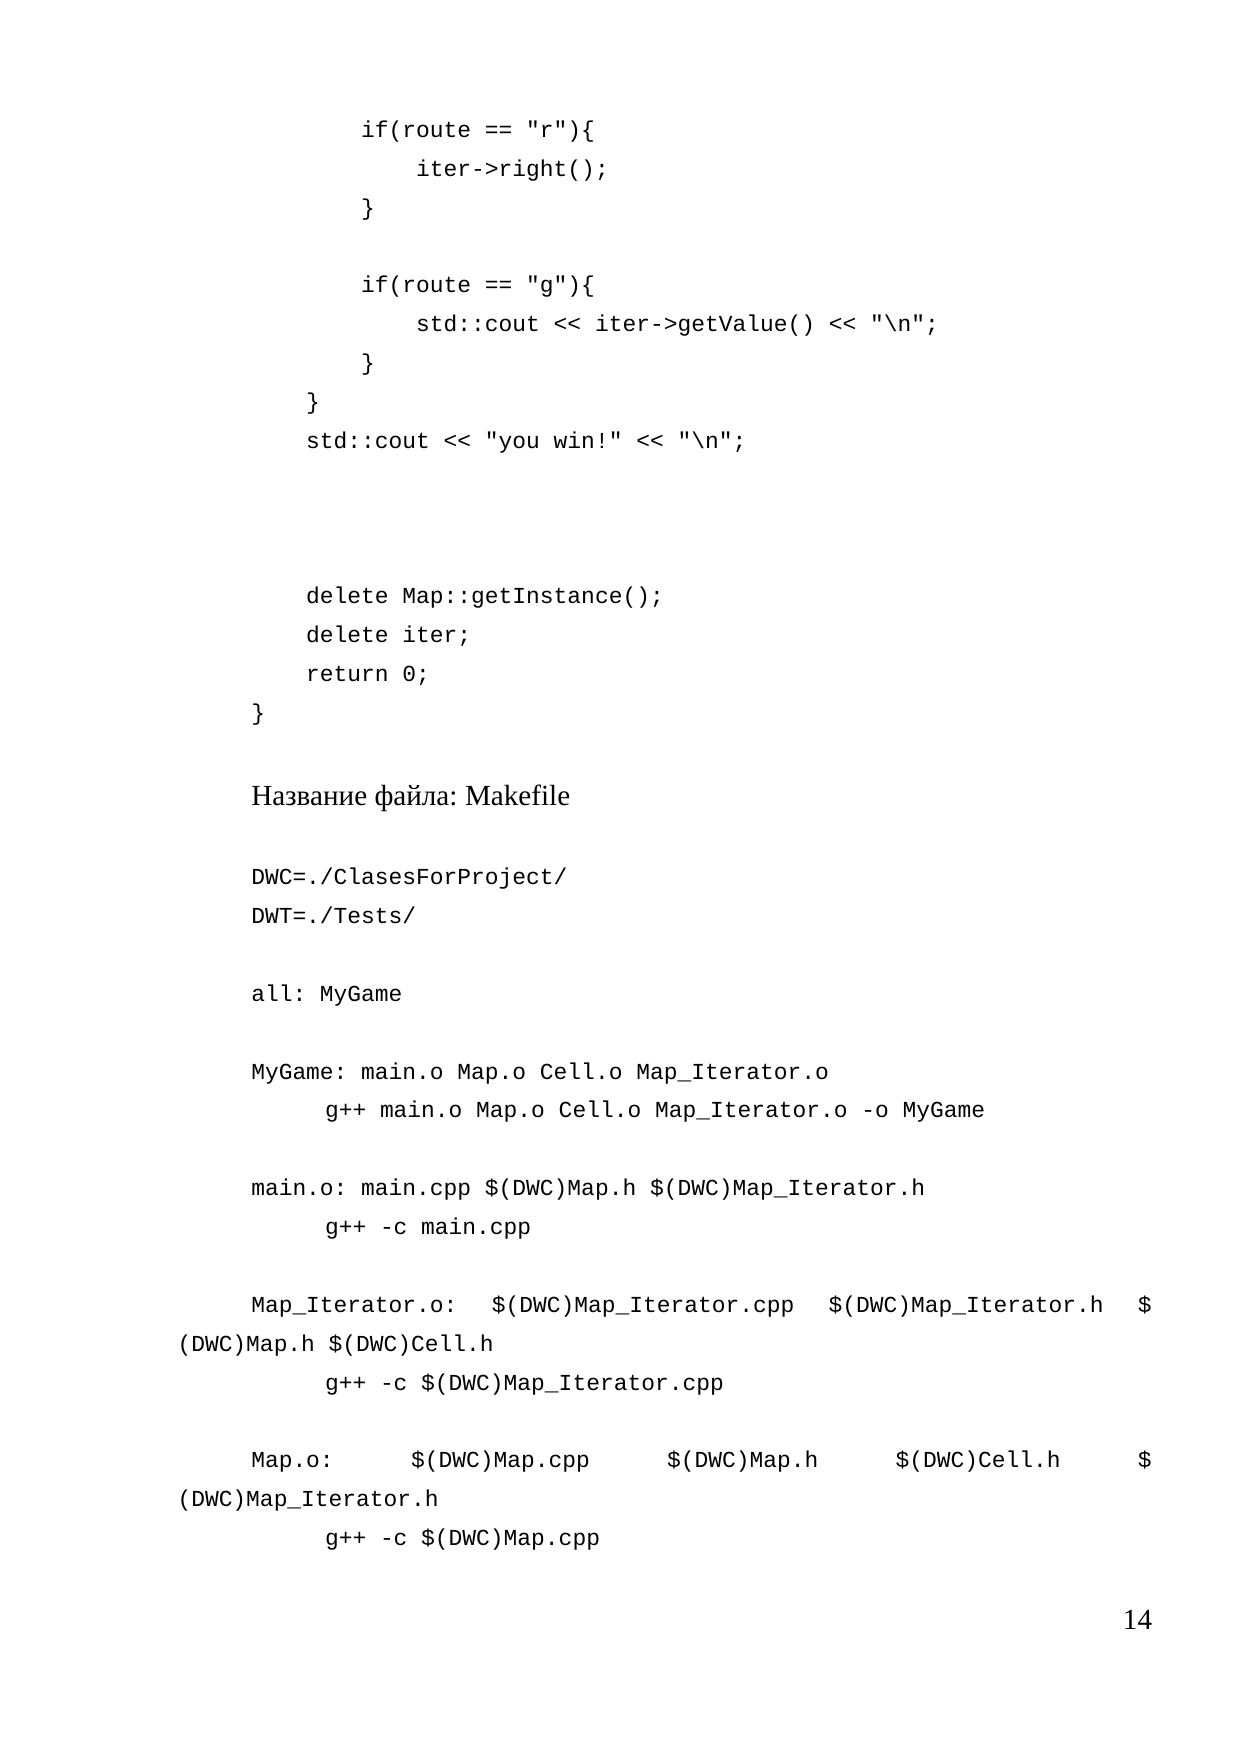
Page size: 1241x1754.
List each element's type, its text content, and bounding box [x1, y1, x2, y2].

text std::cout << "you win!" << "\n"; [177, 429, 1152, 455]
text if(route == "r"){ [177, 118, 1152, 144]
text Название файла: Makefile [177, 778, 1152, 811]
text DWC=./ClasesForProject/ [177, 866, 1152, 892]
text if(route == "g"){ [177, 273, 1152, 299]
text all: MyGame [177, 982, 1152, 1008]
text } [177, 701, 1152, 727]
text iter->right(); [177, 157, 1152, 183]
text } [177, 390, 1152, 416]
text g++ -c $(DWC)Map_Iterator.cpp [177, 1371, 1152, 1397]
text } [177, 351, 1152, 377]
text } [177, 196, 1152, 222]
text g++ -c $(DWC)Map.cpp [177, 1526, 1152, 1552]
text DWT=./Tests/ [177, 904, 1152, 931]
text g++ -c main.cpp [177, 1215, 1152, 1241]
text std::cout << iter->getValue() << "\n"; [177, 312, 1152, 338]
text Map.o: $(DWC)Map.cpp $(DWC)Map.h $(DWC)Cell.h $(DWC)Map_Iterator.h [177, 1448, 1152, 1513]
text main.o: main.cpp $(DWC)Map.h $(DWC)Map_Iterator.h [177, 1177, 1152, 1202]
text Map_Iterator.o: $(DWC)Map_Iterator.cpp $(DWC)Map_Iterator.h $(DWC)Map.h $(DWC)Cell.h [177, 1293, 1152, 1358]
text delete Map::getInstance(); [177, 584, 1152, 610]
text g++ main.o Map.o Cell.o Map_Iterator.o -o MyGame [177, 1099, 1152, 1125]
text MyGame: main.o Map.o Cell.o Map_Iterator.o [177, 1060, 1152, 1086]
text delete iter; [177, 623, 1152, 649]
text return 0; [177, 662, 1152, 688]
